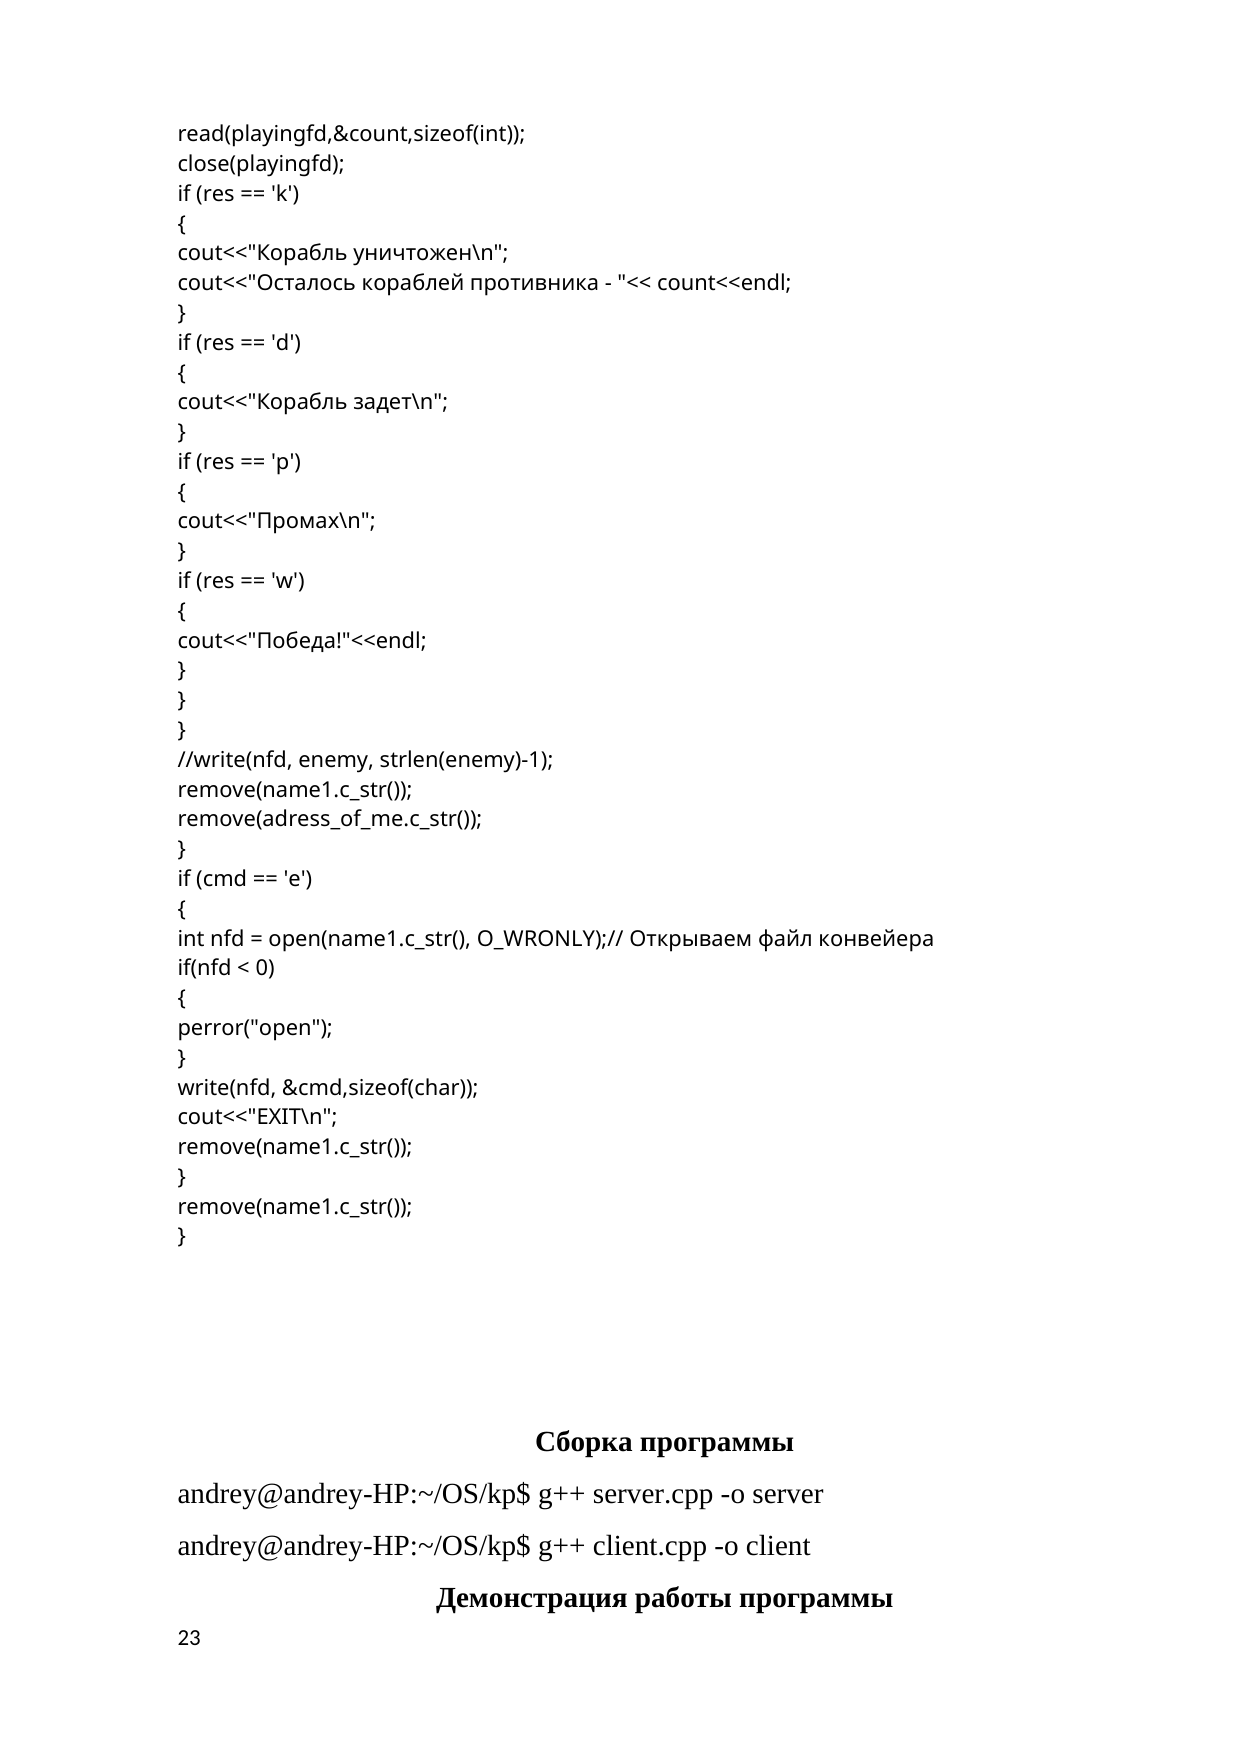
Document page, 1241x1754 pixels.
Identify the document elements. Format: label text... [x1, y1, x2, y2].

text Демонстрация работы программы [177, 1580, 1152, 1613]
text } [177, 1042, 1152, 1071]
text if (res == 'k') [177, 178, 1152, 207]
text cout<<"Промах\n"; [177, 505, 1152, 535]
text } [177, 416, 1152, 446]
text Сборка программы [177, 1424, 1152, 1458]
text andrey@andrey-HP:~/OS/kp$ g++ client.cpp -o client [177, 1528, 1152, 1562]
text } [177, 684, 1152, 714]
text cout<<"Корабль уничтожен\n"; [177, 237, 1152, 267]
text { [177, 356, 1152, 386]
text } [177, 297, 1152, 327]
text cout<<"Корабль задет\n"; [177, 386, 1152, 416]
text if (res == 'w') [177, 565, 1152, 595]
text { [177, 982, 1152, 1012]
text if (res == 'd') [177, 327, 1152, 356]
text //write(nfd, enemy, strlen(enemy)-1); [177, 744, 1152, 773]
text cout<<"EXIT\n"; [177, 1101, 1152, 1131]
text remove(name1.c_str()); [177, 773, 1152, 803]
text read(playingfd,&count,sizeof(int)); [177, 118, 1152, 148]
text if (res == 'p') [177, 446, 1152, 476]
text remove(name1.c_str()); [177, 1191, 1152, 1220]
text perror("open"); [177, 1012, 1152, 1042]
text } [177, 714, 1152, 744]
text andrey@andrey-HP:~/OS/kp$ g++ server.cpp -o server [177, 1476, 1152, 1510]
text { [177, 207, 1152, 237]
text { [177, 595, 1152, 624]
text int nfd = open(name1.c_str(), O_WRONLY);// Открываем файл конвейера [177, 922, 1152, 952]
text if (cmd == 'e') [177, 863, 1152, 893]
text } [177, 1161, 1152, 1191]
text if(nfd < 0) [177, 952, 1152, 982]
text remove(adress_of_me.c_str()); [177, 803, 1152, 833]
text } [177, 535, 1152, 565]
text } [177, 654, 1152, 684]
text { [177, 893, 1152, 922]
text cout<<"Осталось кораблей противника - "<< count<<endl; [177, 267, 1152, 297]
text } [177, 1220, 1152, 1250]
text { [177, 476, 1152, 505]
text } [177, 833, 1152, 863]
text close(playingfd); [177, 148, 1152, 178]
text write(nfd, &cmd,sizeof(char)); [177, 1071, 1152, 1101]
text cout<<"Победа!"<<endl; [177, 624, 1152, 654]
text remove(name1.c_str()); [177, 1131, 1152, 1161]
